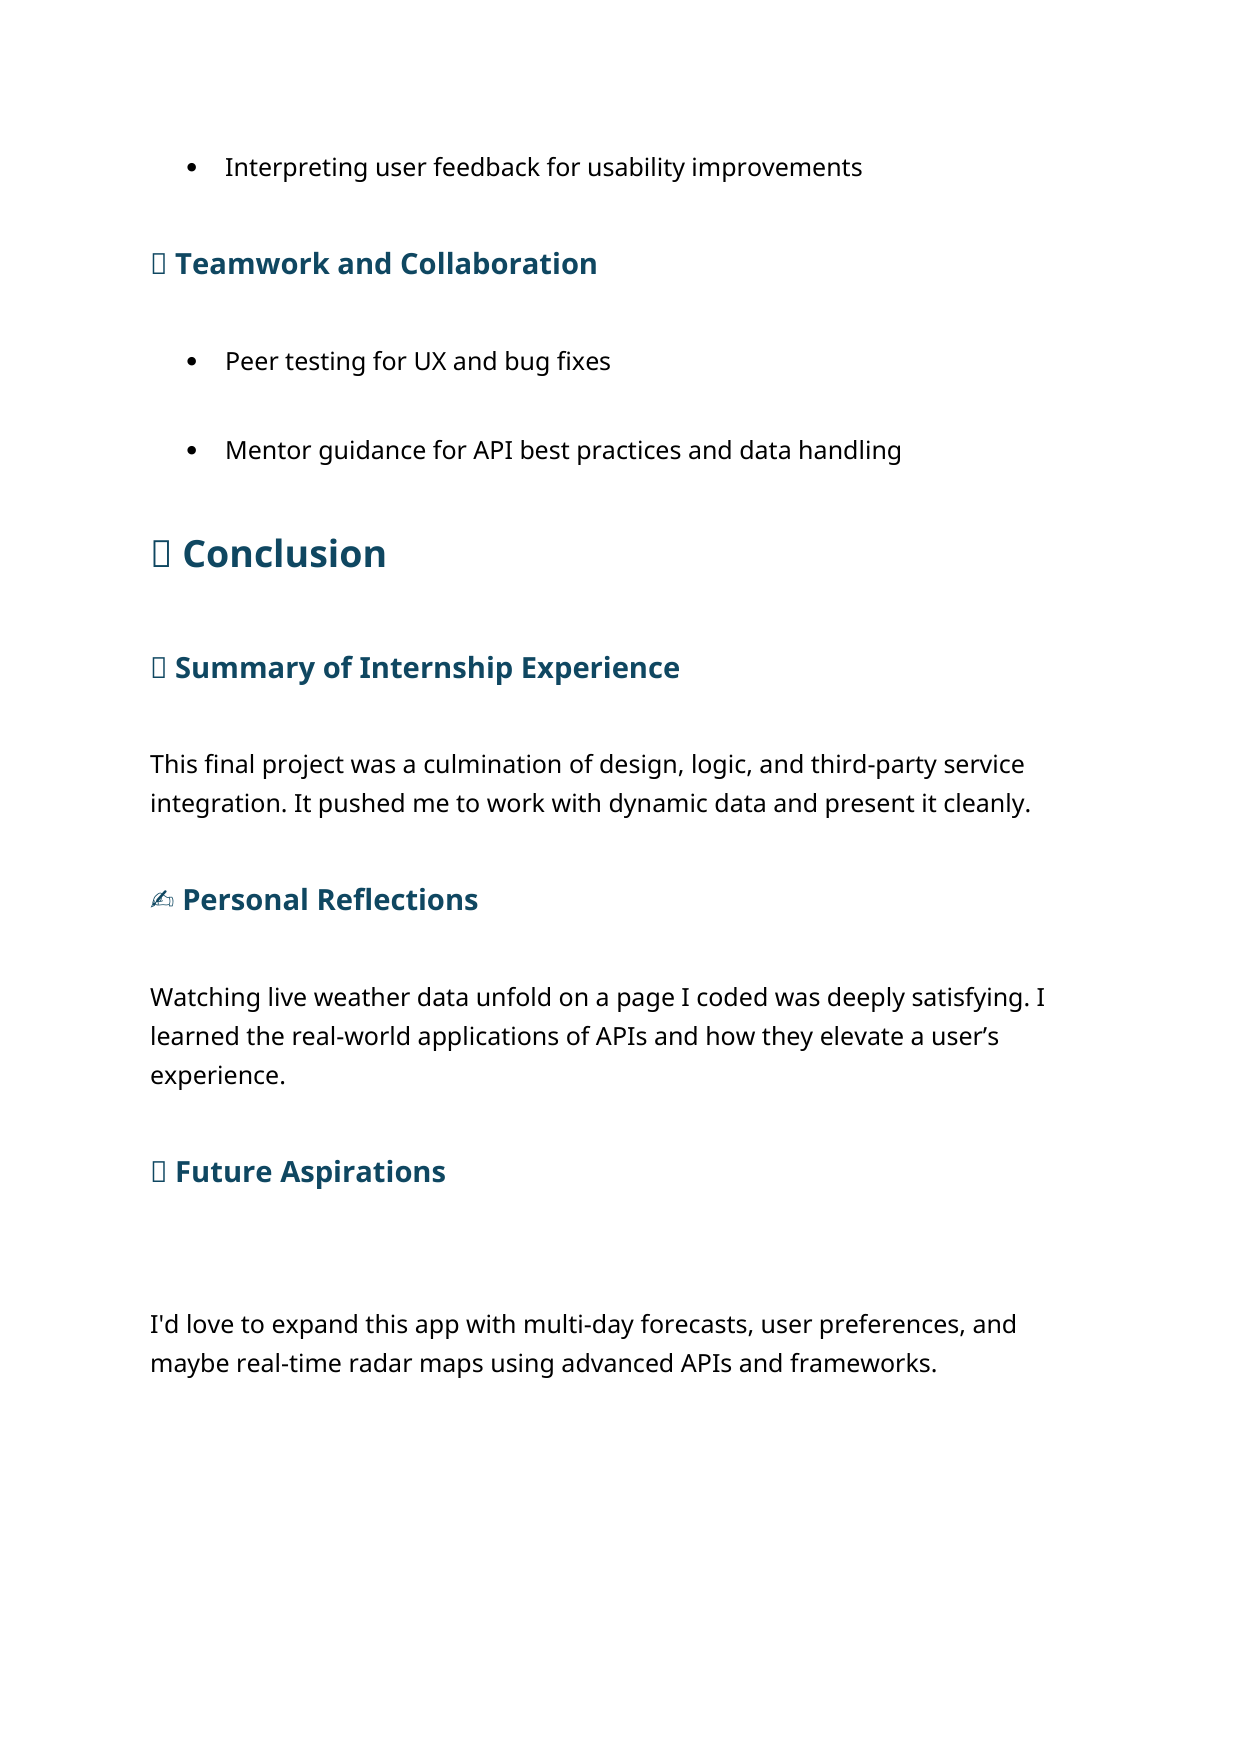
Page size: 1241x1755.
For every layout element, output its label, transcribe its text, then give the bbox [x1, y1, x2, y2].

subtitle ✍️ Personal Reflections [150, 879, 1090, 919]
subtitle 🌟 Future Aspirations [150, 1151, 1090, 1191]
text Watching live weather data unfold on a page I coded was deeply satisfying. I learned the real-world applications of APIs and how they elevate a user’s experience. [150, 979, 1090, 1092]
list Peer testing for UX and bug fixes [187, 343, 1090, 377]
subtitle 🤝 Teamwork and Collaboration [150, 243, 1090, 283]
text This final project was a culmination of design, logic, and third-party service integration. It pushed me to work with dynamic data and present it cleanly. [150, 747, 1090, 820]
text I'd love to expand this app with multi-day forecasts, user preferences, and maybe real-time radar maps using advanced APIs and frameworks. [150, 1307, 1090, 1380]
list Mentor guidance for API best practices and data handling [187, 432, 1090, 467]
list Interpreting user feedback for usability improvements [187, 150, 1090, 184]
subtitle 🧭 Summary of Internship Experience [150, 647, 1090, 687]
subtitle 📝 Conclusion [150, 528, 1090, 579]
